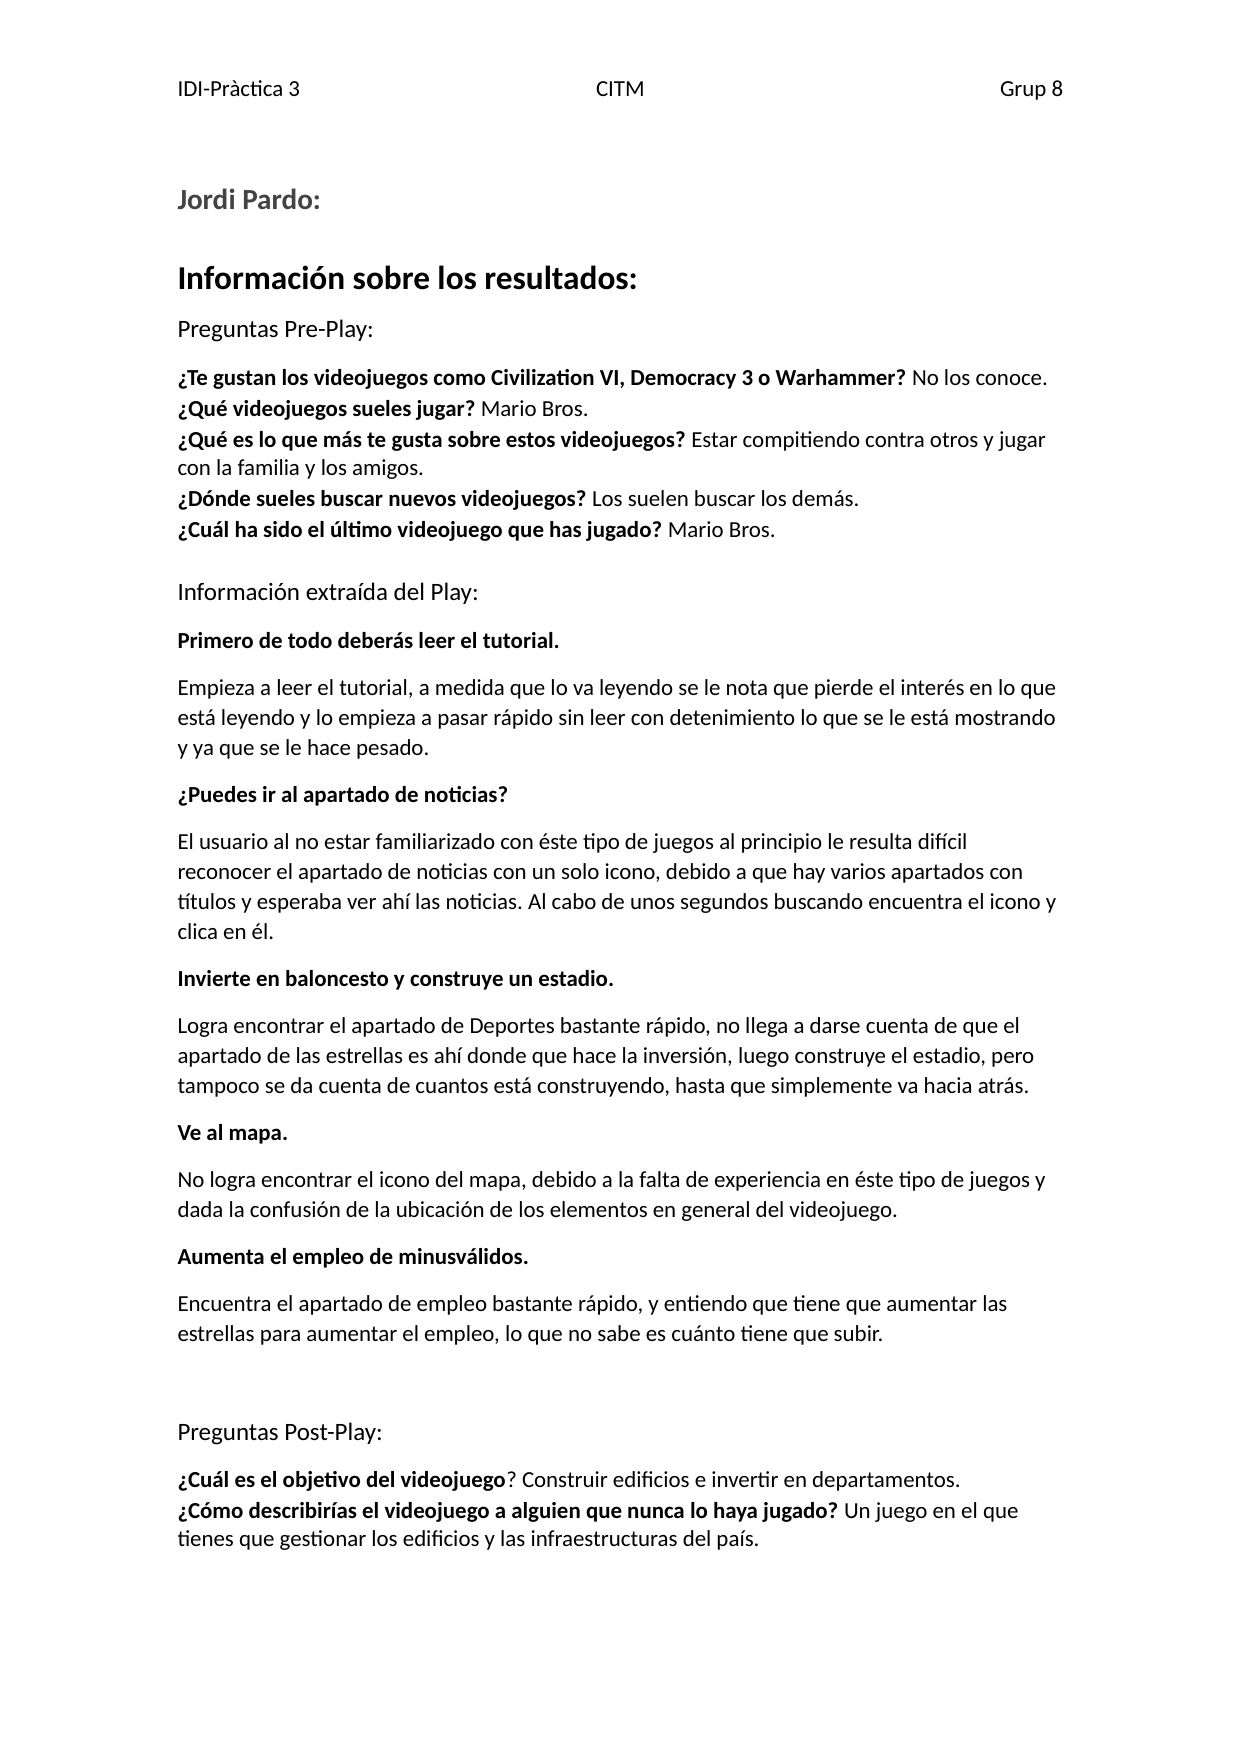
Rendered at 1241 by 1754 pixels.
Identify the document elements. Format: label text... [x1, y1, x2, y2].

text ¿Puedes ir al apartado de noticias? [177, 780, 1063, 808]
text Preguntas Pre-Play: [177, 313, 1063, 344]
text Aumenta el empleo de minusválidos. [177, 1242, 1063, 1270]
subtitle Jordi Pardo: [177, 181, 1063, 217]
text ¿Cuál es el objetivo del videojuego? Construir edificios e invertir en departamentos. [177, 1466, 1063, 1493]
text Logra encontrar el apartado de Deportes bastante rápido, no llega a darse cuenta de que el apartado de las estrellas es ahí donde que hace la inversión, luego construye el estadio, pero tampoco se da cuenta de cuantos está construyendo, hasta que simplemente va hacia atrás. [177, 1011, 1063, 1099]
text Información extraída del Play: [177, 576, 1063, 607]
text Invierte en baloncesto y construye un estadio. [177, 964, 1063, 992]
text ¿Qué es lo que más te gusta sobre estos videojuegos? Estar compitiendo contra otros y jugar con la familia y los amigos. [177, 425, 1063, 481]
text ¿Qué videojuegos sueles jugar? Mario Bros. [177, 394, 1063, 422]
text Ve al mapa. [177, 1118, 1063, 1146]
text ¿Dónde sueles buscar nuevos videojuegos? Los suelen buscar los demás. [177, 484, 1063, 512]
text El usuario al no estar familiarizado con éste tipo de juegos al principio le resulta difícil reconocer el apartado de noticias con un solo icono, debido a que hay varios apartados con títulos y esperaba ver ahí las noticias. Al cabo de unos segundos buscando encuentra el icono y clica en él. [177, 827, 1063, 945]
text ¿Cuál ha sido el último videojuego que has jugado? Mario Bros. [177, 515, 1063, 543]
text ¿Cómo describirías el videojuego a alguien que nunca lo haya jugado? Un juego en el que tienes que gestionar los edificios y las infraestructuras del país. [177, 1496, 1063, 1552]
text Primero de todo deberás leer el tutorial. [177, 626, 1063, 654]
subtitle Información sobre los resultados: [177, 257, 1063, 298]
text Encuentra el apartado de empleo bastante rápido, y entiendo que tiene que aumentar las estrellas para aumentar el empleo, lo que no sabe es cuánto tiene que subir. [177, 1289, 1063, 1347]
text ¿Te gustan los videojuegos como Civilization VI, Democracy 3 o Warhammer? No los conoce. [177, 363, 1063, 391]
text Preguntas Post-Play: [177, 1416, 1063, 1446]
text No logra encontrar el icono del mapa, debido a la falta de experiencia en éste tipo de juegos y dada la confusión de la ubicación de los elementos en general del videojuego. [177, 1165, 1063, 1223]
text Empieza a leer el tutorial, a medida que lo va leyendo se le nota que pierde el interés en lo que está leyendo y lo empieza a pasar rápido sin leer con detenimiento lo que se le está mostrando y ya que se le hace pesado. [177, 673, 1063, 761]
